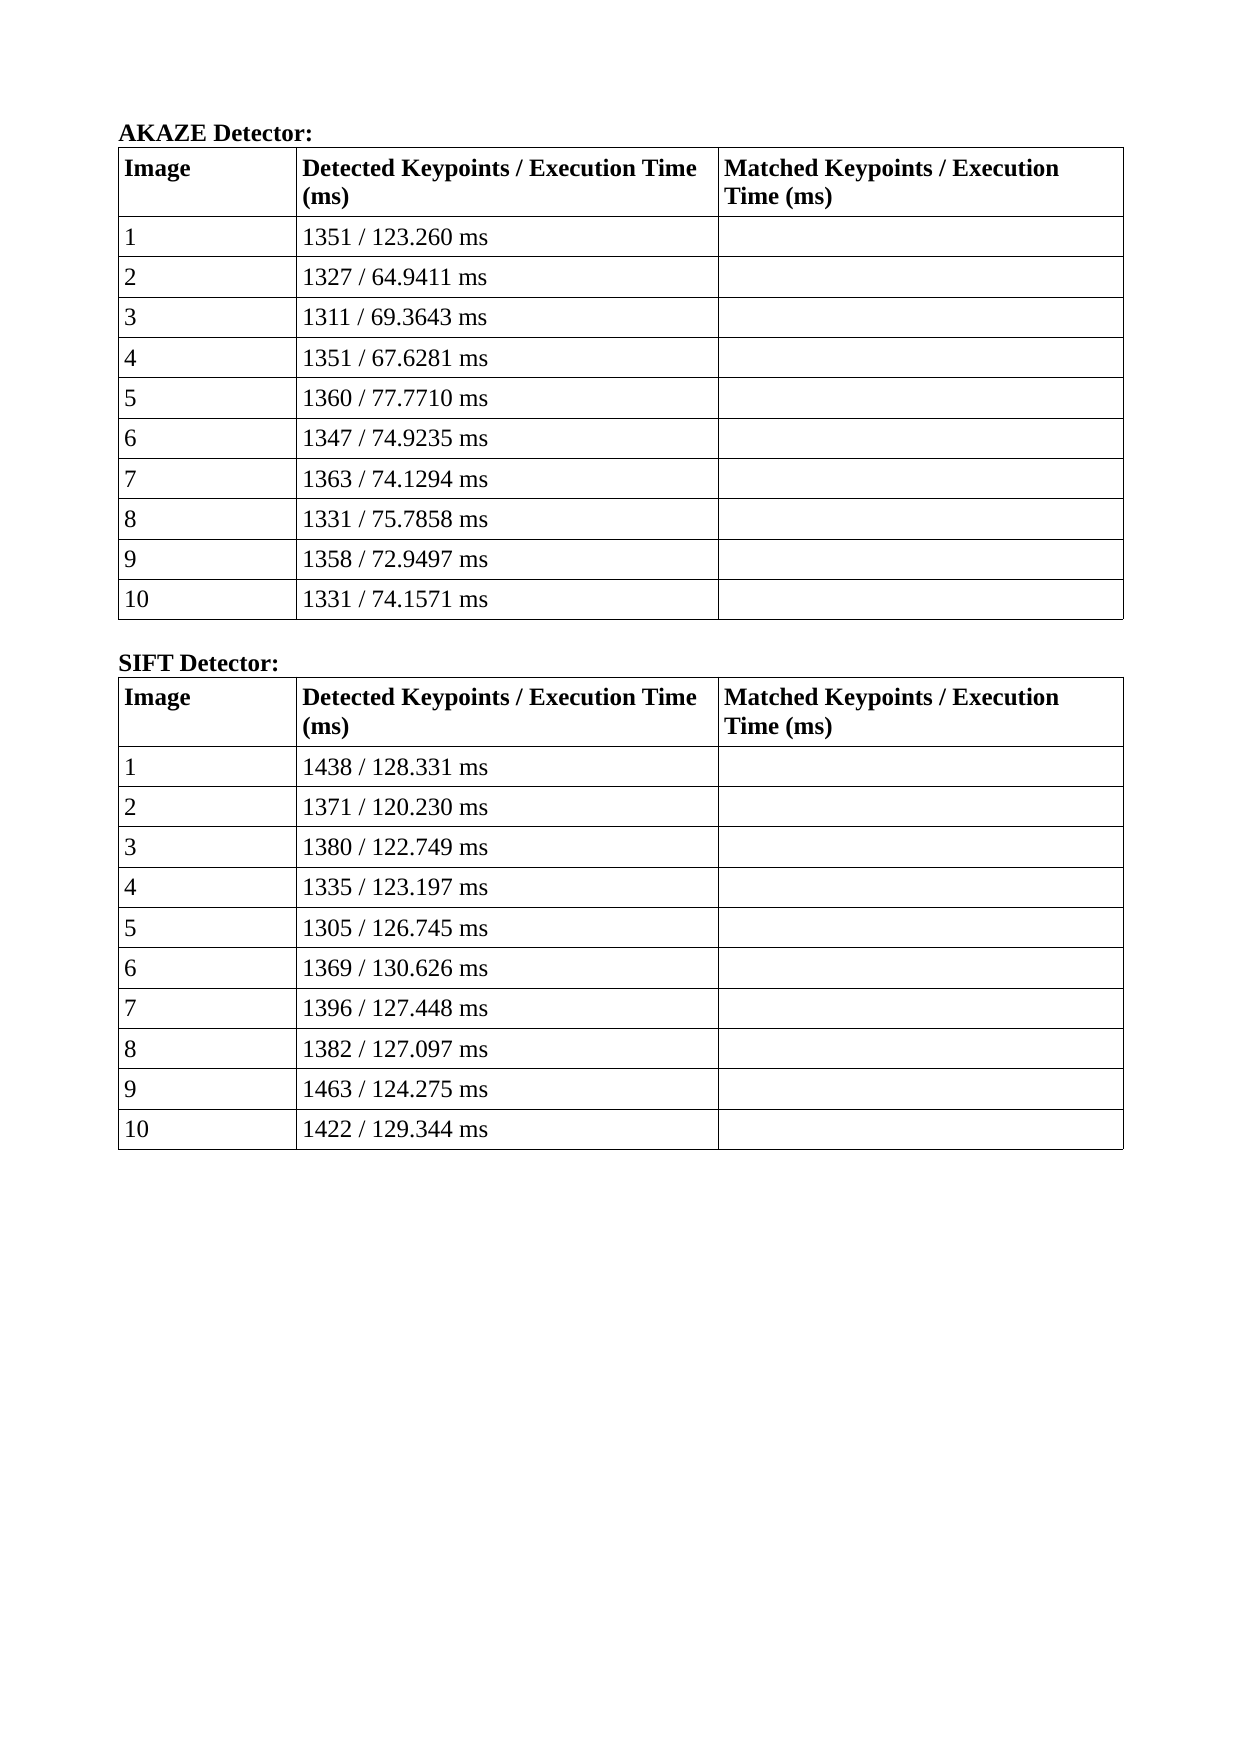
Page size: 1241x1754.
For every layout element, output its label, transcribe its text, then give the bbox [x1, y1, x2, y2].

table_header Detected Keypoints / Execution Time (ms) [297, 148, 718, 216]
table_header Image [119, 148, 296, 216]
table_cell [719, 948, 1123, 988]
table_cell 1335 / 123.197 ms [297, 868, 718, 907]
text AKAZE Detector: [118, 118, 1122, 147]
table_cell 1331 / 75.7858 ms [297, 499, 718, 538]
table_cell 1 [119, 217, 296, 256]
table_header Image [119, 678, 296, 746]
table_cell [719, 419, 1123, 458]
table_cell 5 [119, 378, 296, 417]
table_cell 1422 / 129.344 ms [297, 1110, 718, 1149]
table_cell 5 [119, 908, 296, 947]
table_cell 9 [119, 540, 296, 579]
table_cell 1371 / 120.230 ms [297, 787, 718, 826]
table_cell 1347 / 74.9235 ms [297, 419, 718, 458]
table_cell [719, 908, 1123, 947]
table_cell 4 [119, 868, 296, 907]
table_cell [719, 338, 1123, 377]
table_cell [719, 787, 1123, 826]
table_cell 4 [119, 338, 296, 377]
table_header Matched Keypoints / Execution Time (ms) [719, 678, 1123, 746]
table_cell [719, 1110, 1123, 1149]
table_cell [719, 540, 1123, 579]
table_header Detected Keypoints / Execution Time (ms) [297, 678, 718, 746]
table_cell 2 [119, 257, 296, 297]
table_cell 10 [119, 580, 296, 619]
table_cell 3 [119, 827, 296, 867]
table_cell 1382 / 127.097 ms [297, 1029, 718, 1068]
table_cell [719, 989, 1123, 1028]
table_cell [719, 257, 1123, 297]
text SIFT Detector: [118, 648, 1122, 677]
table_cell 1327 / 64.9411 ms [297, 257, 718, 297]
table_cell 1438 / 128.331 ms [297, 747, 718, 786]
table_cell 8 [119, 499, 296, 538]
table_cell 1369 / 130.626 ms [297, 948, 718, 988]
table_cell 6 [119, 948, 296, 988]
table_cell 2 [119, 787, 296, 826]
table_cell 7 [119, 459, 296, 498]
table_cell [719, 1069, 1123, 1108]
table_cell 10 [119, 1110, 296, 1149]
table_cell 3 [119, 298, 296, 337]
table_cell [719, 1029, 1123, 1068]
table_cell 1331 / 74.1571 ms [297, 580, 718, 619]
table_cell [719, 499, 1123, 538]
table_cell 1396 / 127.448 ms [297, 989, 718, 1028]
table_cell [719, 747, 1123, 786]
table_cell [719, 459, 1123, 498]
table_cell 1380 / 122.749 ms [297, 827, 718, 867]
table_cell 8 [119, 1029, 296, 1068]
table_cell 6 [119, 419, 296, 458]
table_cell 7 [119, 989, 296, 1028]
table_cell 1 [119, 747, 296, 786]
table_cell [719, 217, 1123, 256]
table_cell [719, 298, 1123, 337]
table_cell [719, 868, 1123, 907]
table_cell 1351 / 67.6281 ms [297, 338, 718, 377]
table_cell 1363 / 74.1294 ms [297, 459, 718, 498]
table_cell 1311 / 69.3643 ms [297, 298, 718, 337]
table_cell 1351 / 123.260 ms [297, 217, 718, 256]
table_cell 1463 / 124.275 ms [297, 1069, 718, 1108]
table_cell [719, 827, 1123, 867]
table_cell 1360 / 77.7710 ms [297, 378, 718, 417]
table_cell 1305 / 126.745 ms [297, 908, 718, 947]
table_cell 9 [119, 1069, 296, 1108]
table_cell [719, 580, 1123, 619]
table_header Matched Keypoints / Execution Time (ms) [719, 148, 1123, 216]
table_cell 1358 / 72.9497 ms [297, 540, 718, 579]
table_cell [719, 378, 1123, 417]
